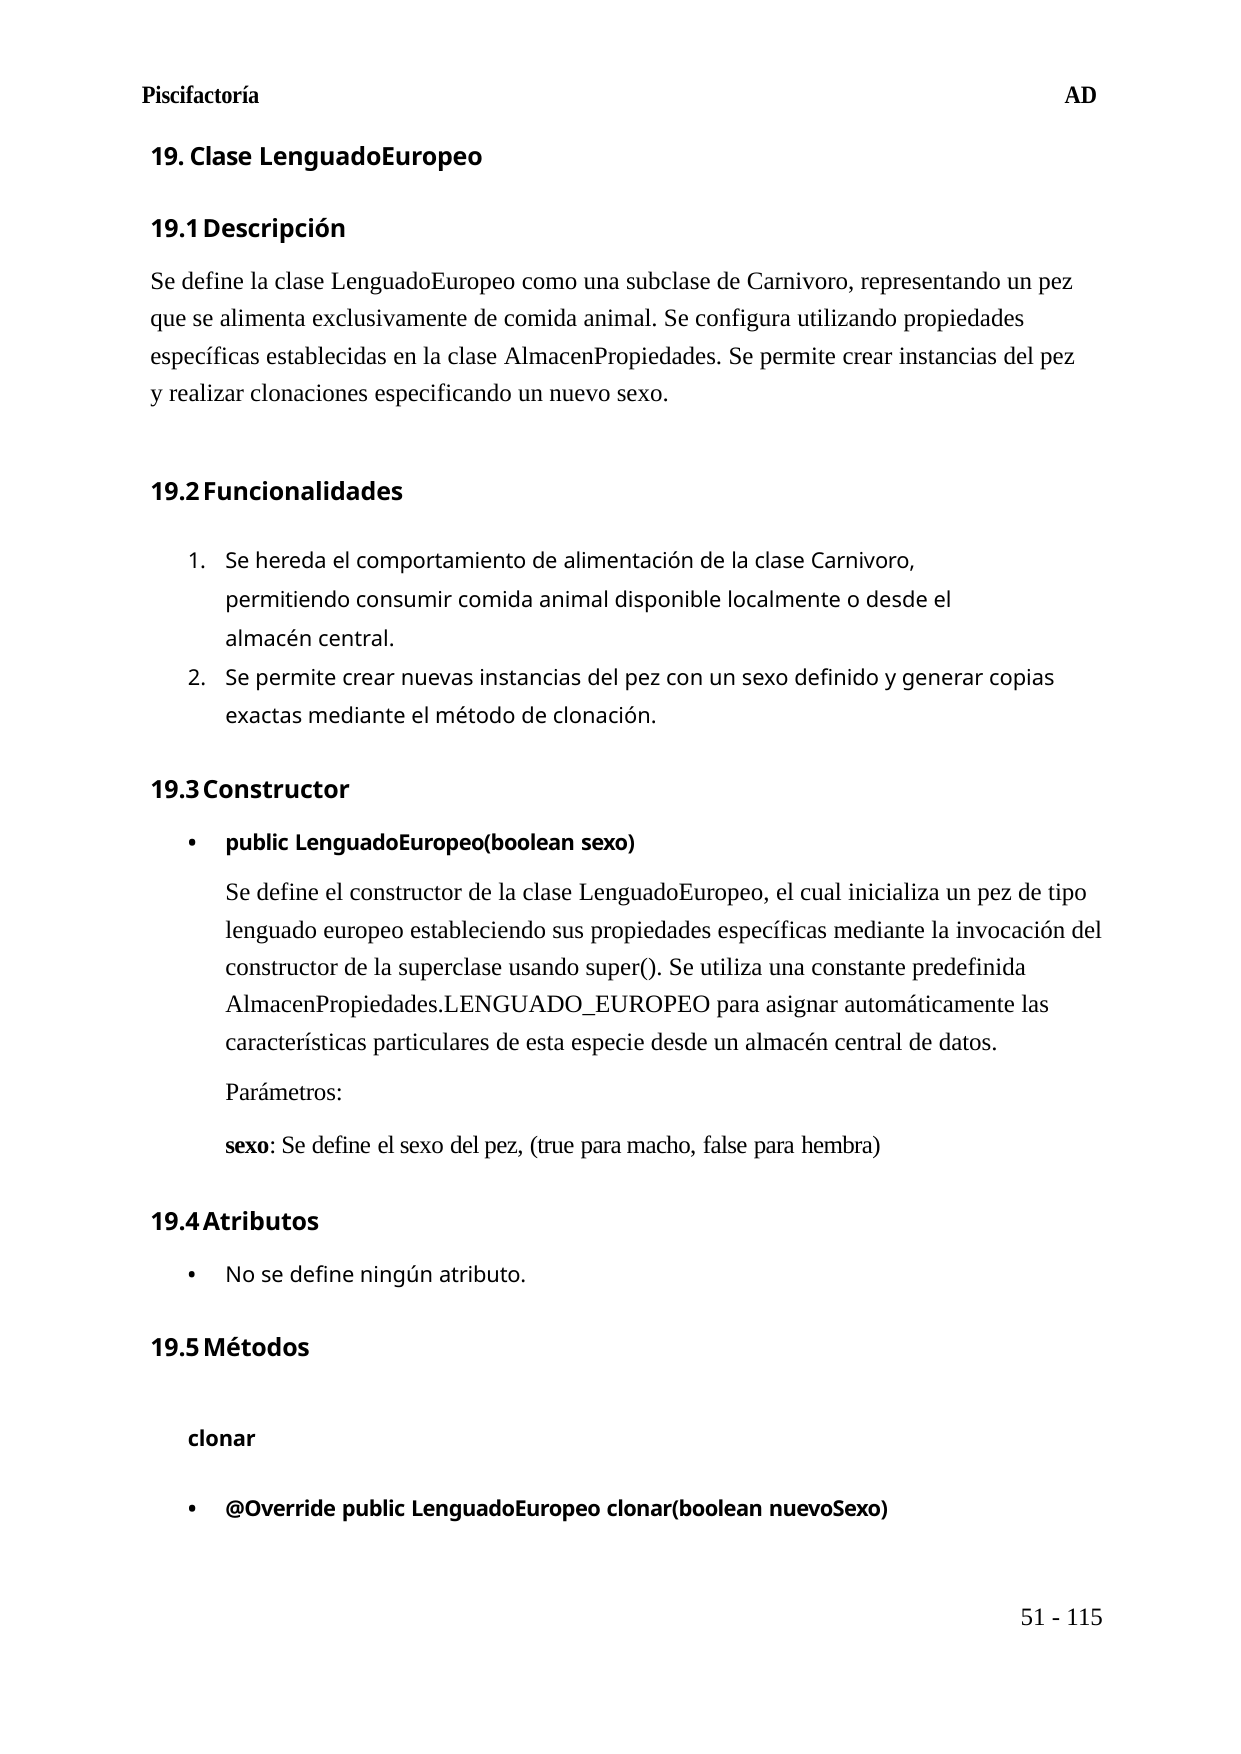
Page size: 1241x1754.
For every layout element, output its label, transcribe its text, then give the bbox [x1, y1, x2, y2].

subtitle public LenguadoEuropeo(boolean sexo) [188, 827, 1103, 857]
text Se define el constructor de la clase LenguadoEuropeo, el cual inicializa un pez de tipo lenguado europeo estableciendo sus propiedades específicas mediante la invocación del constructor de la superclase usando super(). Se utiliza una constante predefinida AlmacenPropiedades.LENGUADO_EUROPEO para asignar automáticamente las características particulares de esta especie desde un almacén central de datos. [225, 877, 1103, 1055]
text Parámetros: [225, 1077, 1103, 1105]
list No se define ningún atributo. [188, 1259, 1103, 1289]
text Se define la clase LenguadoEuropeo como una subclase de Carnivoro, representando un pez que se alimenta exclusivamente de comida animal. Se configura utilizando propiedades específicas establecidas en la clase AlmacenPropiedades. Se permite crear instancias del pez y realizar clonaciones especificando un nuevo sexo. [150, 266, 1090, 407]
subtitle Funcionalidades [150, 474, 1103, 508]
list Se permite crear nuevas instancias del pez con un sexo definido y generar copias exactas mediante el método de clonación. [188, 661, 1079, 730]
subtitle Clase LenguadoEuropeo [150, 139, 1103, 173]
subtitle Atributos [150, 1204, 1103, 1238]
list @Override public LenguadoEuropeo clonar(boolean nuevoSexo) [188, 1493, 1103, 1523]
subtitle Métodos [150, 1330, 1103, 1364]
subtitle Constructor [150, 772, 1103, 806]
subtitle Descripción [150, 211, 1103, 245]
subtitle clonar [188, 1423, 1103, 1453]
list Se hereda el comportamiento de alimentación de la clase Carnivoro, permitiendo consumir comida animal disponible localmente o desde el almacén central. [188, 545, 1005, 652]
text sexo: Se define el sexo del pez, (true para macho, false para hembra) [225, 1130, 1103, 1159]
